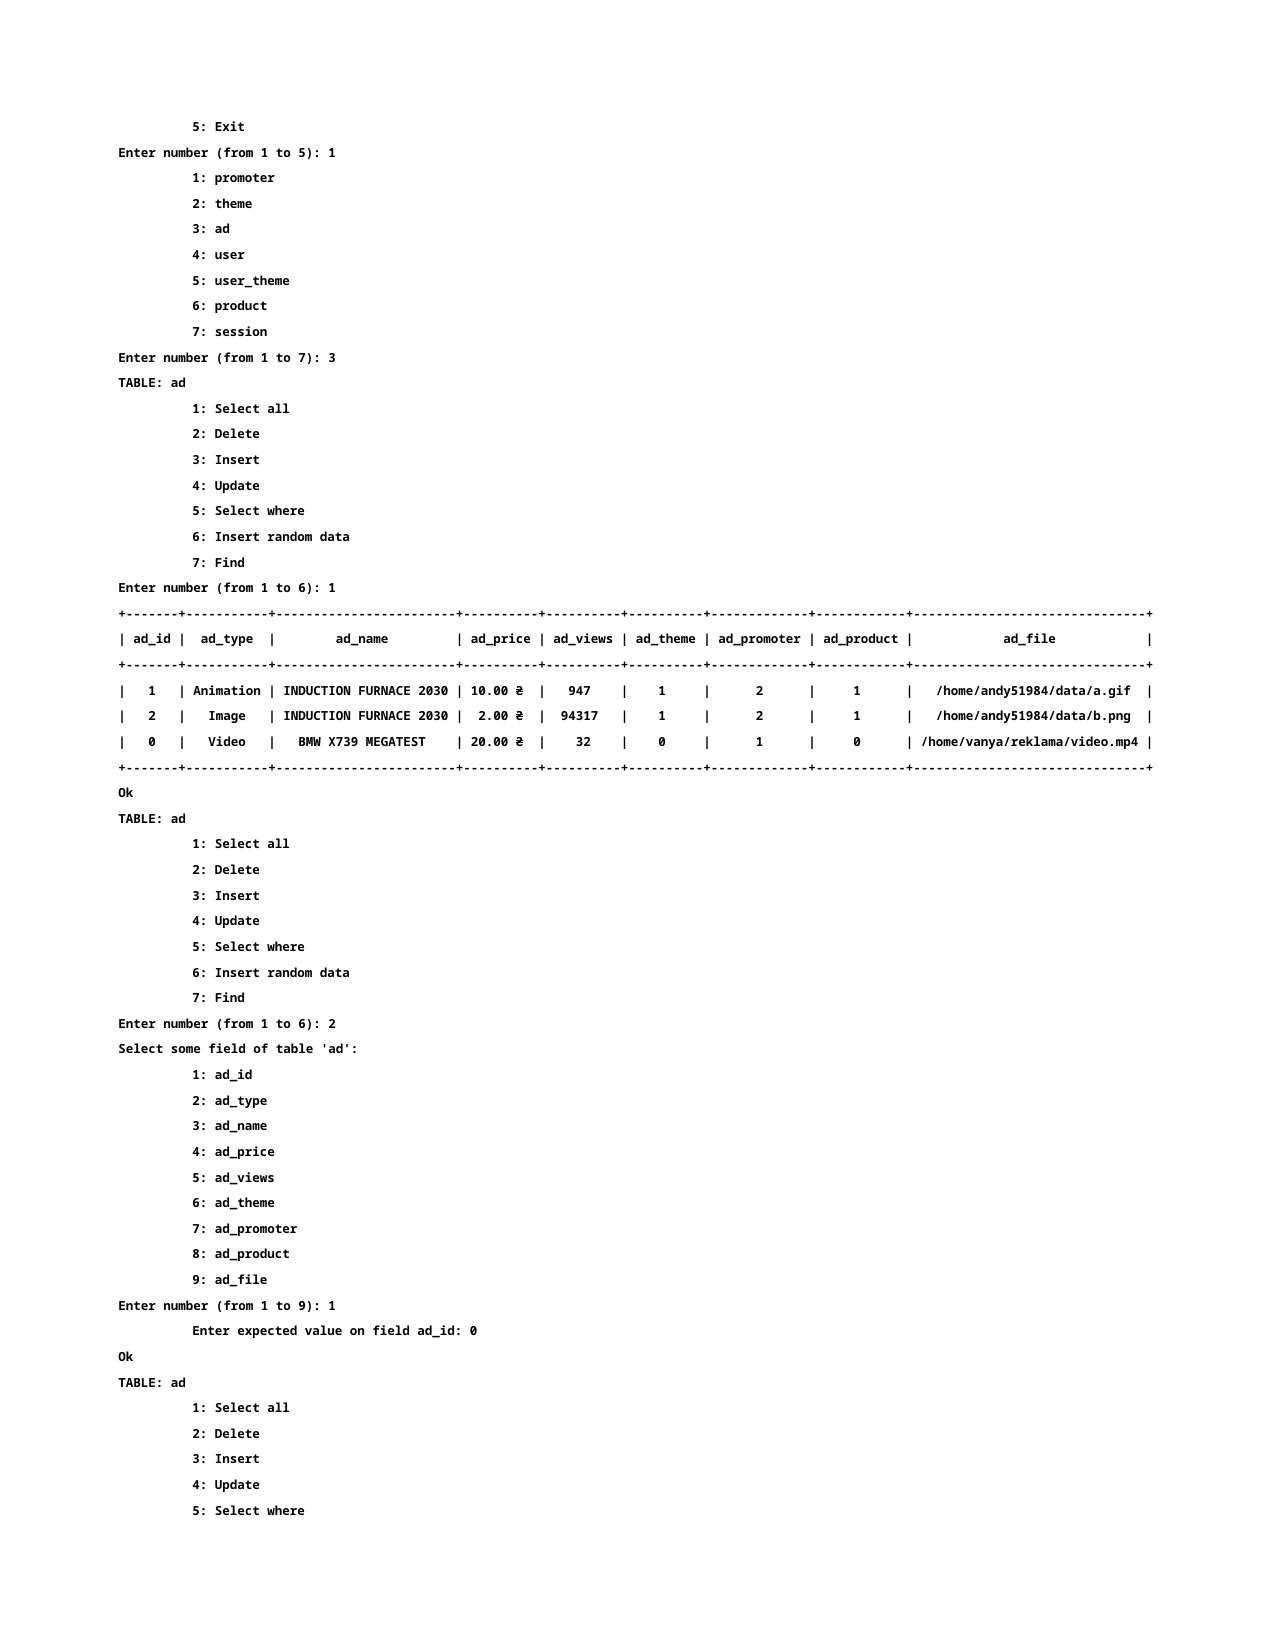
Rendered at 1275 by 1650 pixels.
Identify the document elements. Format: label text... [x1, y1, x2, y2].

text | 1 | Animation | INDUCTION FURNACE 2030 | 10.00 ₴ | 947 | 1 | 2 | 1 | /home/andy51984/data/a.gif | [118, 682, 1157, 699]
text Ok [118, 784, 1157, 801]
text 3: ad [118, 221, 1157, 238]
text 7: ad_promoter [118, 1220, 1157, 1237]
text 3: Insert [118, 887, 1157, 904]
text Enter number (from 1 to 6): 1 [118, 579, 1157, 596]
text 6: product [118, 297, 1157, 314]
text 8: ad_product [118, 1246, 1157, 1263]
text TABLE: ad [118, 810, 1157, 827]
text 5: Select where [118, 1502, 1157, 1519]
text 3: Insert [118, 1451, 1157, 1468]
text 1: Select all [118, 836, 1157, 853]
text 1: promoter [118, 169, 1157, 186]
text Enter number (from 1 to 5): 1 [118, 144, 1157, 161]
text 2: Delete [118, 1425, 1157, 1442]
text TABLE: ad [118, 374, 1157, 391]
text Enter number (from 1 to 9): 1 [118, 1297, 1157, 1314]
text 4: Update [118, 912, 1157, 929]
text 1: Select all [118, 400, 1157, 417]
text 1: Select all [118, 1399, 1157, 1416]
text 7: Find [118, 989, 1157, 1006]
text 2: ad_type [118, 1092, 1157, 1109]
text +-------+-----------+------------------------+----------+----------+----------+-------------+------------+-------------------------------+ [118, 605, 1157, 622]
text 3: Insert [118, 451, 1157, 468]
text 4: Update [118, 1476, 1157, 1493]
text +-------+-----------+------------------------+----------+----------+----------+-------------+------------+-------------------------------+ [118, 759, 1157, 776]
text 6: ad_theme [118, 1194, 1157, 1211]
text 5: Select where [118, 938, 1157, 955]
text 7: session [118, 323, 1157, 340]
text 4: user [118, 246, 1157, 263]
text Enter number (from 1 to 7): 3 [118, 349, 1157, 366]
text 5: ad_views [118, 1169, 1157, 1186]
text Ok [118, 1348, 1157, 1365]
text 3: ad_name [118, 1117, 1157, 1134]
text Select some field of table 'ad': [118, 1041, 1157, 1058]
text 5: Exit [118, 118, 1157, 135]
text | ad_id | ad_type | ad_name | ad_price | ad_views | ad_theme | ad_promoter | ad_product | ad_file | [118, 631, 1157, 648]
text 1: ad_id [118, 1066, 1157, 1083]
text TABLE: ad [118, 1374, 1157, 1391]
text 5: user_theme [118, 272, 1157, 289]
text 7: Find [118, 554, 1157, 571]
text 6: Insert random data [118, 964, 1157, 981]
text 2: theme [118, 195, 1157, 212]
text 2: Delete [118, 861, 1157, 878]
text | 2 | Image | INDUCTION FURNACE 2030 | 2.00 ₴ | 94317 | 1 | 2 | 1 | /home/andy51984/data/b.png | [118, 707, 1157, 724]
text 4: ad_price [118, 1143, 1157, 1160]
text Enter expected value on field ad_id: 0 [118, 1322, 1157, 1339]
text 2: Delete [118, 426, 1157, 443]
text | 0 | Video | BMW X739 MEGATEST | 20.00 ₴ | 32 | 0 | 1 | 0 | /home/vanya/reklama/video.mp4 | [118, 733, 1157, 750]
text 5: Select where [118, 502, 1157, 519]
text Enter number (from 1 to 6): 2 [118, 1015, 1157, 1032]
text 4: Update [118, 477, 1157, 494]
text +-------+-----------+------------------------+----------+----------+----------+-------------+------------+-------------------------------+ [118, 656, 1157, 673]
text 6: Insert random data [118, 528, 1157, 545]
text 9: ad_file [118, 1271, 1157, 1288]
